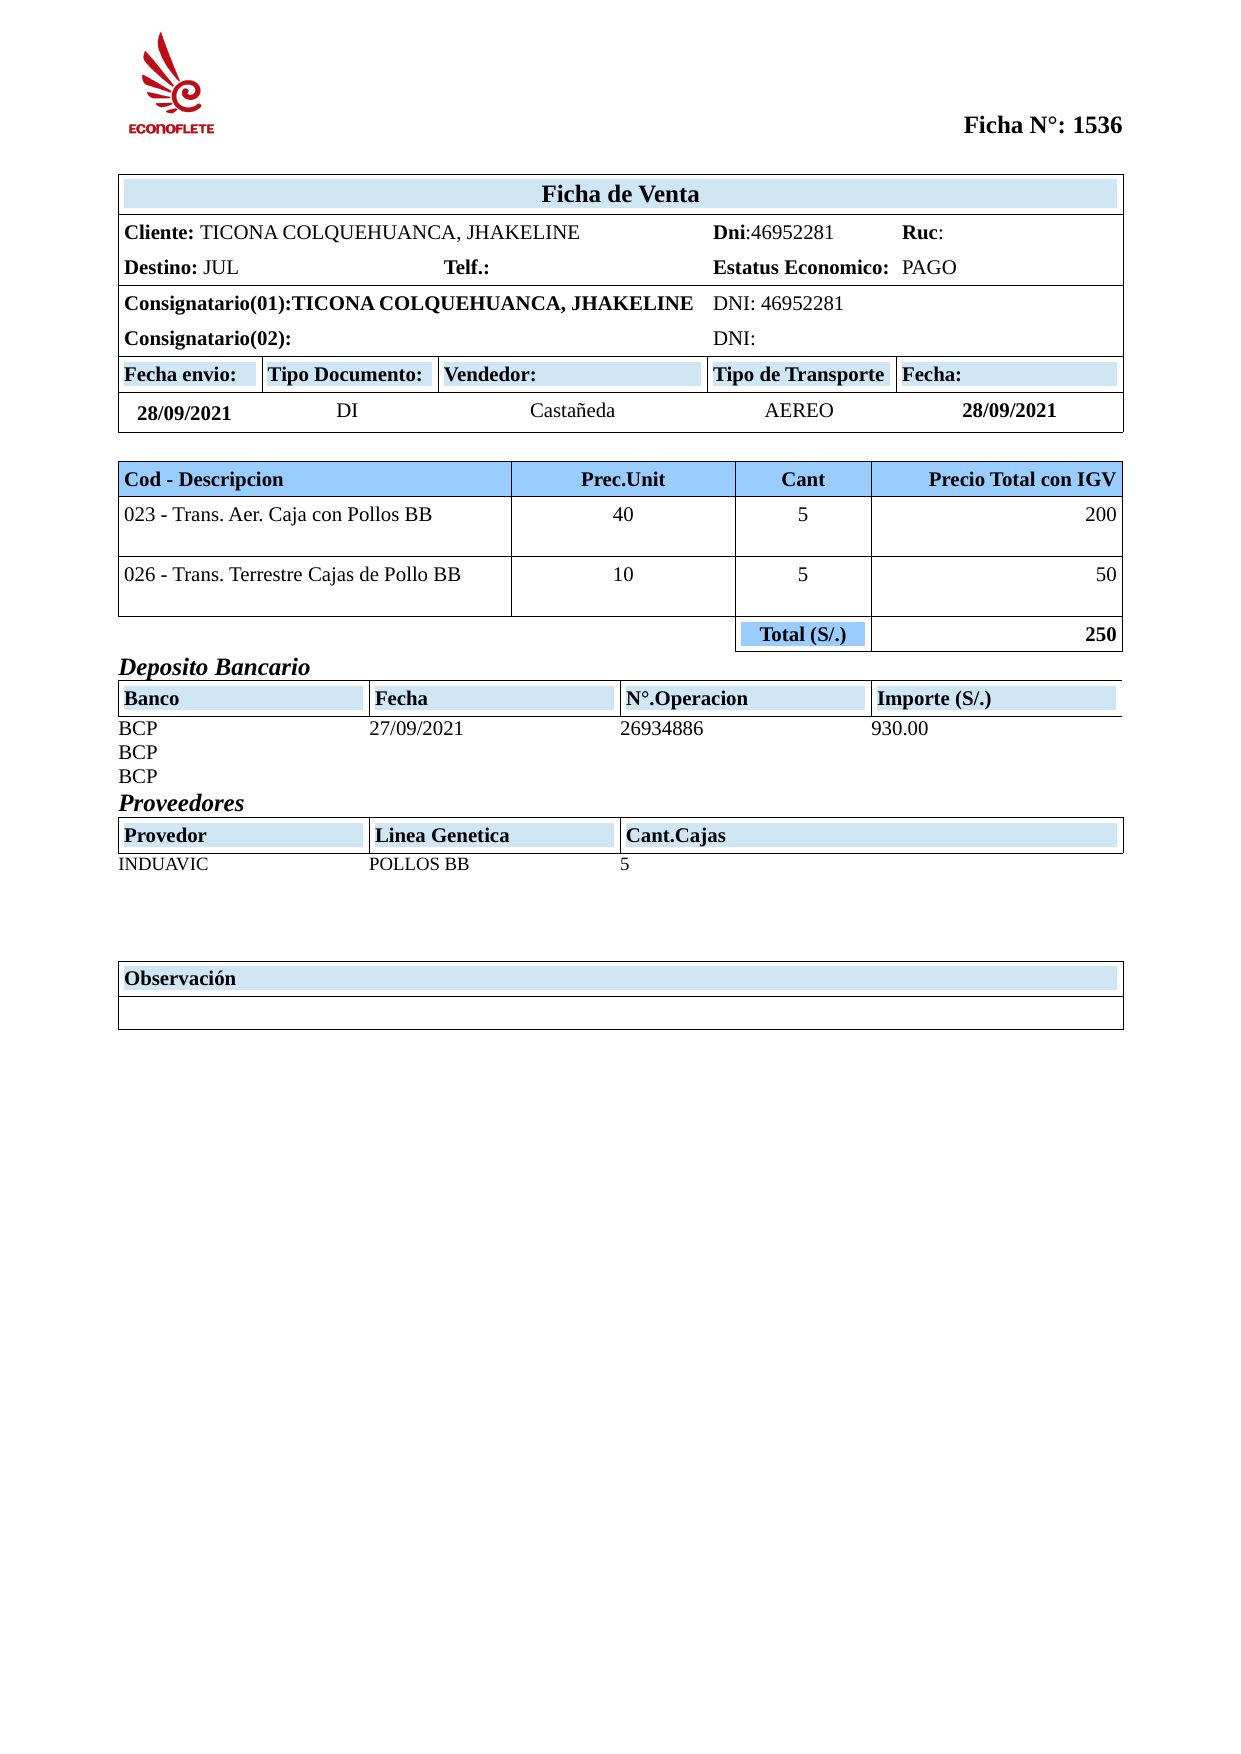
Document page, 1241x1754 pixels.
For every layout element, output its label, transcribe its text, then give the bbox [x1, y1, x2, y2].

table_header Banco [119, 681, 369, 716]
text Proveedores [118, 788, 1122, 817]
table_cell [620, 874, 1123, 896]
table_cell 250 [872, 617, 1122, 651]
table_cell Telf.: [438, 249, 707, 285]
text Deposito Bancario [118, 652, 1122, 680]
table_cell 28/09/2021 [896, 393, 1123, 432]
table_cell [620, 740, 871, 764]
picture [118, 31, 225, 134]
table_cell Fecha: [897, 357, 1123, 392]
table_cell [118, 939, 369, 961]
table_cell 200 [872, 497, 1122, 556]
table_cell [620, 918, 1123, 939]
table_cell [620, 896, 1123, 917]
table_cell 27/09/2021 [369, 717, 620, 740]
table_header Ficha de Venta [119, 175, 1123, 214]
table_cell 40 [512, 497, 735, 556]
table_cell [118, 617, 511, 651]
table_cell [620, 764, 871, 788]
table_header Provedor [119, 818, 369, 853]
table_header Precio Total con IGV [872, 462, 1122, 496]
table_header Prec.Unit [512, 462, 735, 496]
table_cell BCP [118, 764, 369, 788]
table_cell 28/09/2021 [119, 393, 262, 432]
table_cell DNI: 46952281 [707, 286, 1123, 321]
table_cell INDUAVIC [118, 854, 369, 874]
table_cell [511, 617, 735, 651]
table_cell [369, 918, 620, 939]
table_cell 026 - Trans. Terrestre Cajas de Pollo BB [119, 557, 511, 616]
table_cell [620, 939, 1123, 961]
table_cell Fecha envio: [119, 357, 262, 392]
table_header Cant [736, 462, 871, 496]
table_cell Ruc: [896, 215, 1123, 249]
table_cell 5 [736, 557, 871, 616]
table_cell [871, 740, 1122, 764]
table_header N°.Operacion [621, 681, 871, 716]
table_cell Estatus Economico: [707, 249, 896, 285]
table_cell 5 [736, 497, 871, 556]
table_cell Destino: JUL [119, 249, 438, 285]
table_cell Tipo Documento: [263, 357, 438, 392]
table_cell POLLOS BB [369, 854, 620, 874]
table_cell Cliente: TICONA COLQUEHUANCA, JHAKELINE [119, 215, 707, 249]
table_cell [118, 896, 369, 917]
table_header Linea Genetica [370, 818, 620, 853]
table_cell 5 [620, 854, 1123, 874]
table_cell [118, 874, 369, 896]
table_cell DI [262, 393, 438, 432]
table_header Cant.Cajas [621, 818, 1123, 853]
table_cell Total (S/.) [736, 617, 871, 651]
table_cell Consignatario(02): [119, 321, 707, 356]
table_header Importe (S/.) [872, 681, 1122, 716]
table_cell 50 [872, 557, 1122, 616]
table_header Fecha [370, 681, 620, 716]
table_cell 26934886 [620, 717, 871, 740]
table_cell BCP [118, 740, 369, 764]
table_cell Consignatario(01):TICONA COLQUEHUANCA, JHAKELINE [119, 286, 707, 321]
table_cell Dni:46952281 [707, 215, 896, 249]
table_header Observación [119, 962, 1123, 996]
table_cell Vendedor: [439, 357, 707, 392]
table_cell [369, 740, 620, 764]
table_cell [369, 874, 620, 896]
table_cell 10 [512, 557, 735, 616]
table_cell [871, 764, 1122, 788]
table_cell [369, 896, 620, 917]
table_header Cod - Descripcion [119, 462, 511, 496]
table_cell [369, 939, 620, 961]
table_cell [118, 918, 369, 939]
table_cell [369, 764, 620, 788]
table_cell DNI: [707, 321, 1123, 356]
table_cell 023 - Trans. Aer. Caja con Pollos BB [119, 497, 511, 556]
table_cell 930.00 [871, 717, 1122, 740]
table_cell AEREO [707, 393, 896, 432]
table_cell Tipo de Transporte [708, 357, 896, 392]
table_cell PAGO [896, 249, 1123, 285]
table_cell [119, 997, 1123, 1029]
table_cell BCP [118, 717, 369, 740]
table_cell Castañeda [438, 393, 707, 432]
